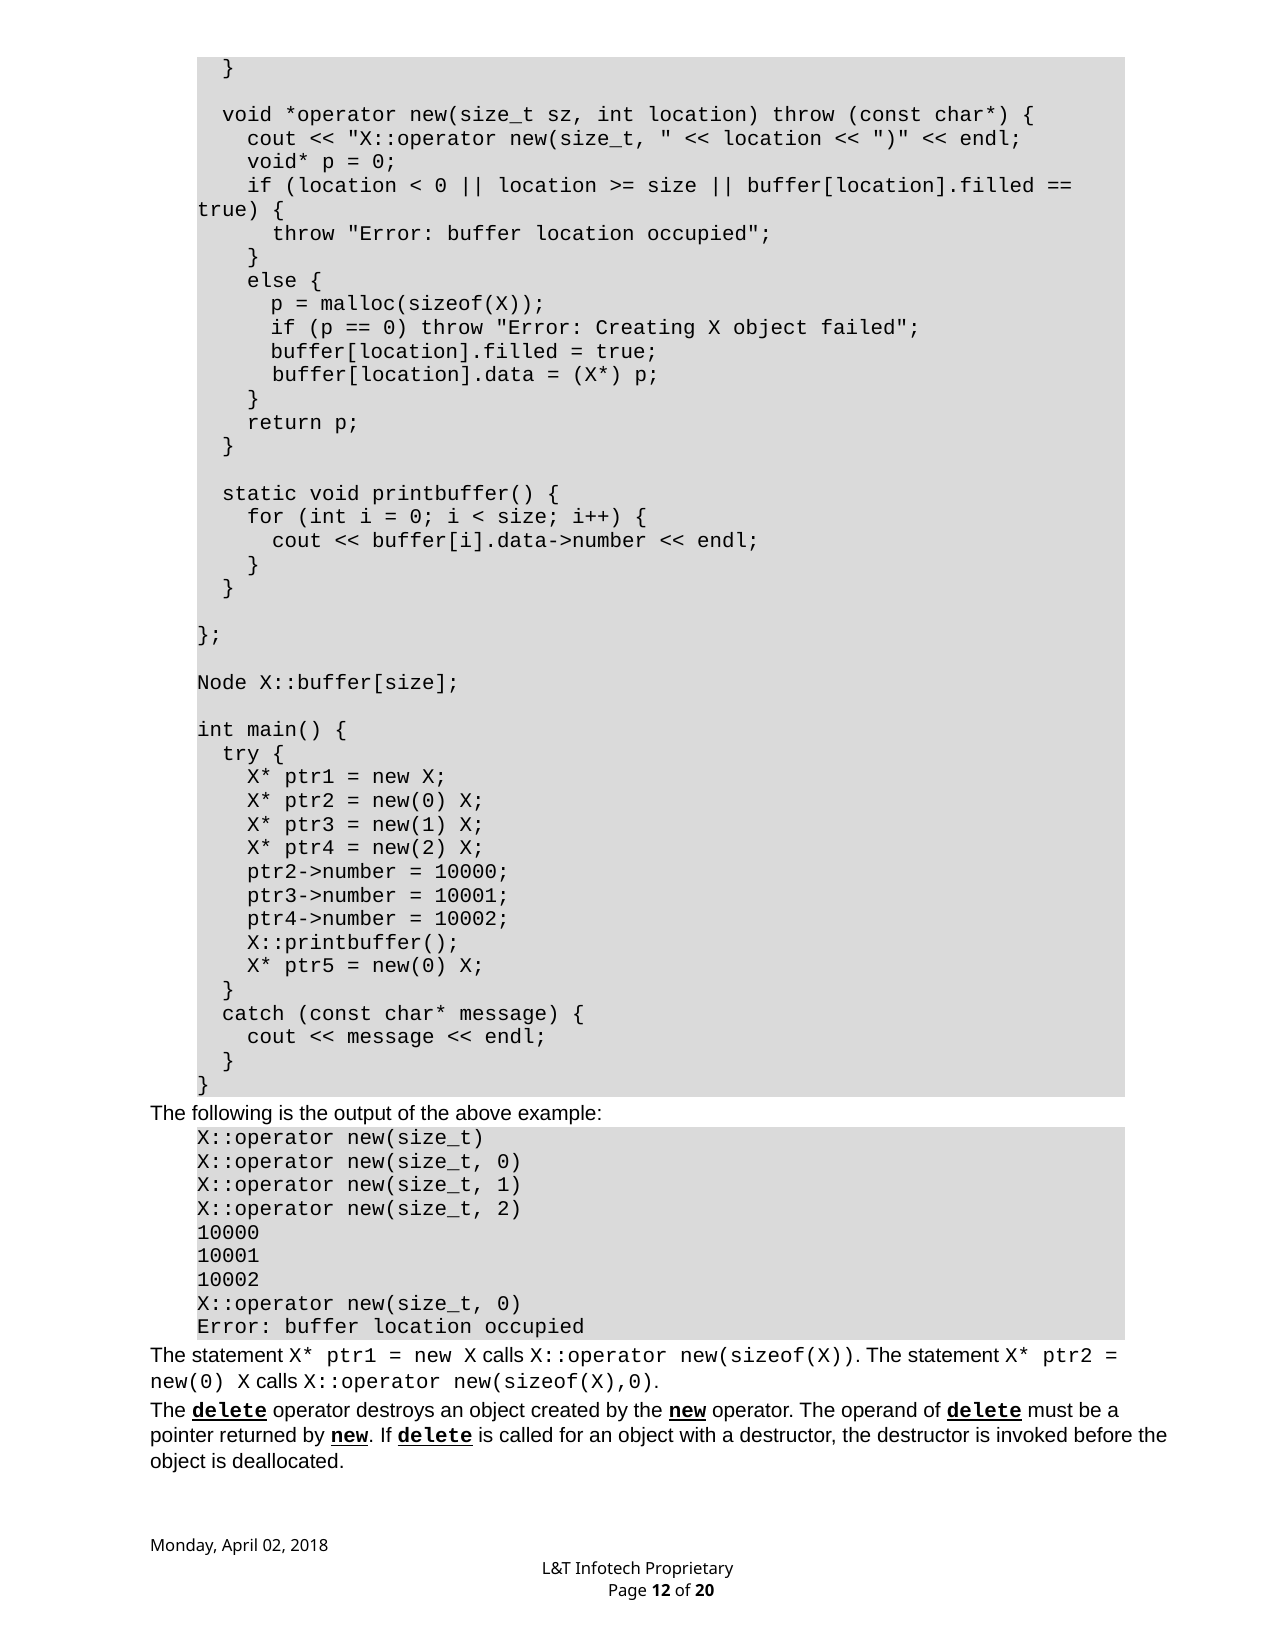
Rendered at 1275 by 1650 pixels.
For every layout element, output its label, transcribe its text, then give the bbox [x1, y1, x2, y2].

text buffer[location].filled = true; [197, 341, 1125, 364]
text X* ptr5 = new(0) X; [197, 956, 1125, 979]
text try { [197, 743, 1125, 766]
text cout << message << endl; [197, 1026, 1125, 1050]
text }; [197, 624, 1125, 648]
text Error: buffer location occupied [197, 1316, 1125, 1340]
text X::printbuffer(); [197, 932, 1125, 956]
text X::operator new(size_t, 1) [197, 1174, 1125, 1198]
text if (location < 0 || location >= size || buffer[location].filled == true) { [197, 175, 1125, 222]
text return p; [197, 412, 1125, 435]
text } [197, 388, 1125, 412]
text } [197, 57, 1125, 81]
text 10000 [197, 1222, 1125, 1245]
text } [197, 435, 1125, 459]
text The statement X* ptr1 = new X calls X::operator new(sizeof(X)). The statement X* ptr2 = new(0) X calls X::operator new(sizeof(X),0). [150, 1343, 1172, 1394]
text for (int i = 0; i < size; i++) { [197, 506, 1125, 530]
text X::operator new(size_t) [197, 1127, 1125, 1151]
text cout << buffer[i].data->number << endl; [197, 530, 1125, 553]
text } [197, 577, 1125, 601]
text X* ptr1 = new X; [197, 766, 1125, 790]
text } [197, 246, 1125, 270]
text } [197, 979, 1125, 1003]
text ptr3->number = 10001; [197, 884, 1125, 908]
text X::operator new(size_t, 2) [197, 1198, 1125, 1222]
text else { [197, 270, 1125, 293]
text ptr2->number = 10000; [197, 861, 1125, 884]
text 10001 [197, 1245, 1125, 1269]
text int main() { [197, 719, 1125, 743]
text } [197, 553, 1125, 577]
text } [197, 1074, 1125, 1097]
text X::operator new(size_t, 0) [197, 1293, 1125, 1316]
text X::operator new(size_t, 0) [197, 1151, 1125, 1174]
text ptr4->number = 10002; [197, 908, 1125, 932]
text throw "Error: buffer location occupied"; [197, 222, 1125, 246]
text X* ptr3 = new(1) X; [197, 814, 1125, 837]
text cout << "X::operator new(size_t, " << location << ")" << endl; [197, 128, 1125, 152]
text p = malloc(sizeof(X)); [197, 293, 1125, 317]
text 10002 [197, 1269, 1125, 1293]
text X* ptr2 = new(0) X; [197, 790, 1125, 814]
text The delete operator destroys an object created by the new operator. The operand of delete must be a pointer returned by new. If delete is called for an object with a destructor, the destructor is invoked before the object is deallocated. [150, 1397, 1172, 1473]
text Node X::buffer[size]; [197, 672, 1125, 695]
text void *operator new(size_t sz, int location) throw (const char*) { [197, 104, 1125, 128]
text void* p = 0; [197, 152, 1125, 175]
text } [197, 1050, 1125, 1074]
text static void printbuffer() { [197, 483, 1125, 506]
text buffer[location].data = (X*) p; [197, 364, 1125, 388]
text if (p == 0) throw "Error: Creating X object failed"; [197, 317, 1125, 341]
text The following is the output of the above example: [150, 1100, 1172, 1124]
text catch (const char* message) { [197, 1003, 1125, 1026]
text X* ptr4 = new(2) X; [197, 837, 1125, 861]
